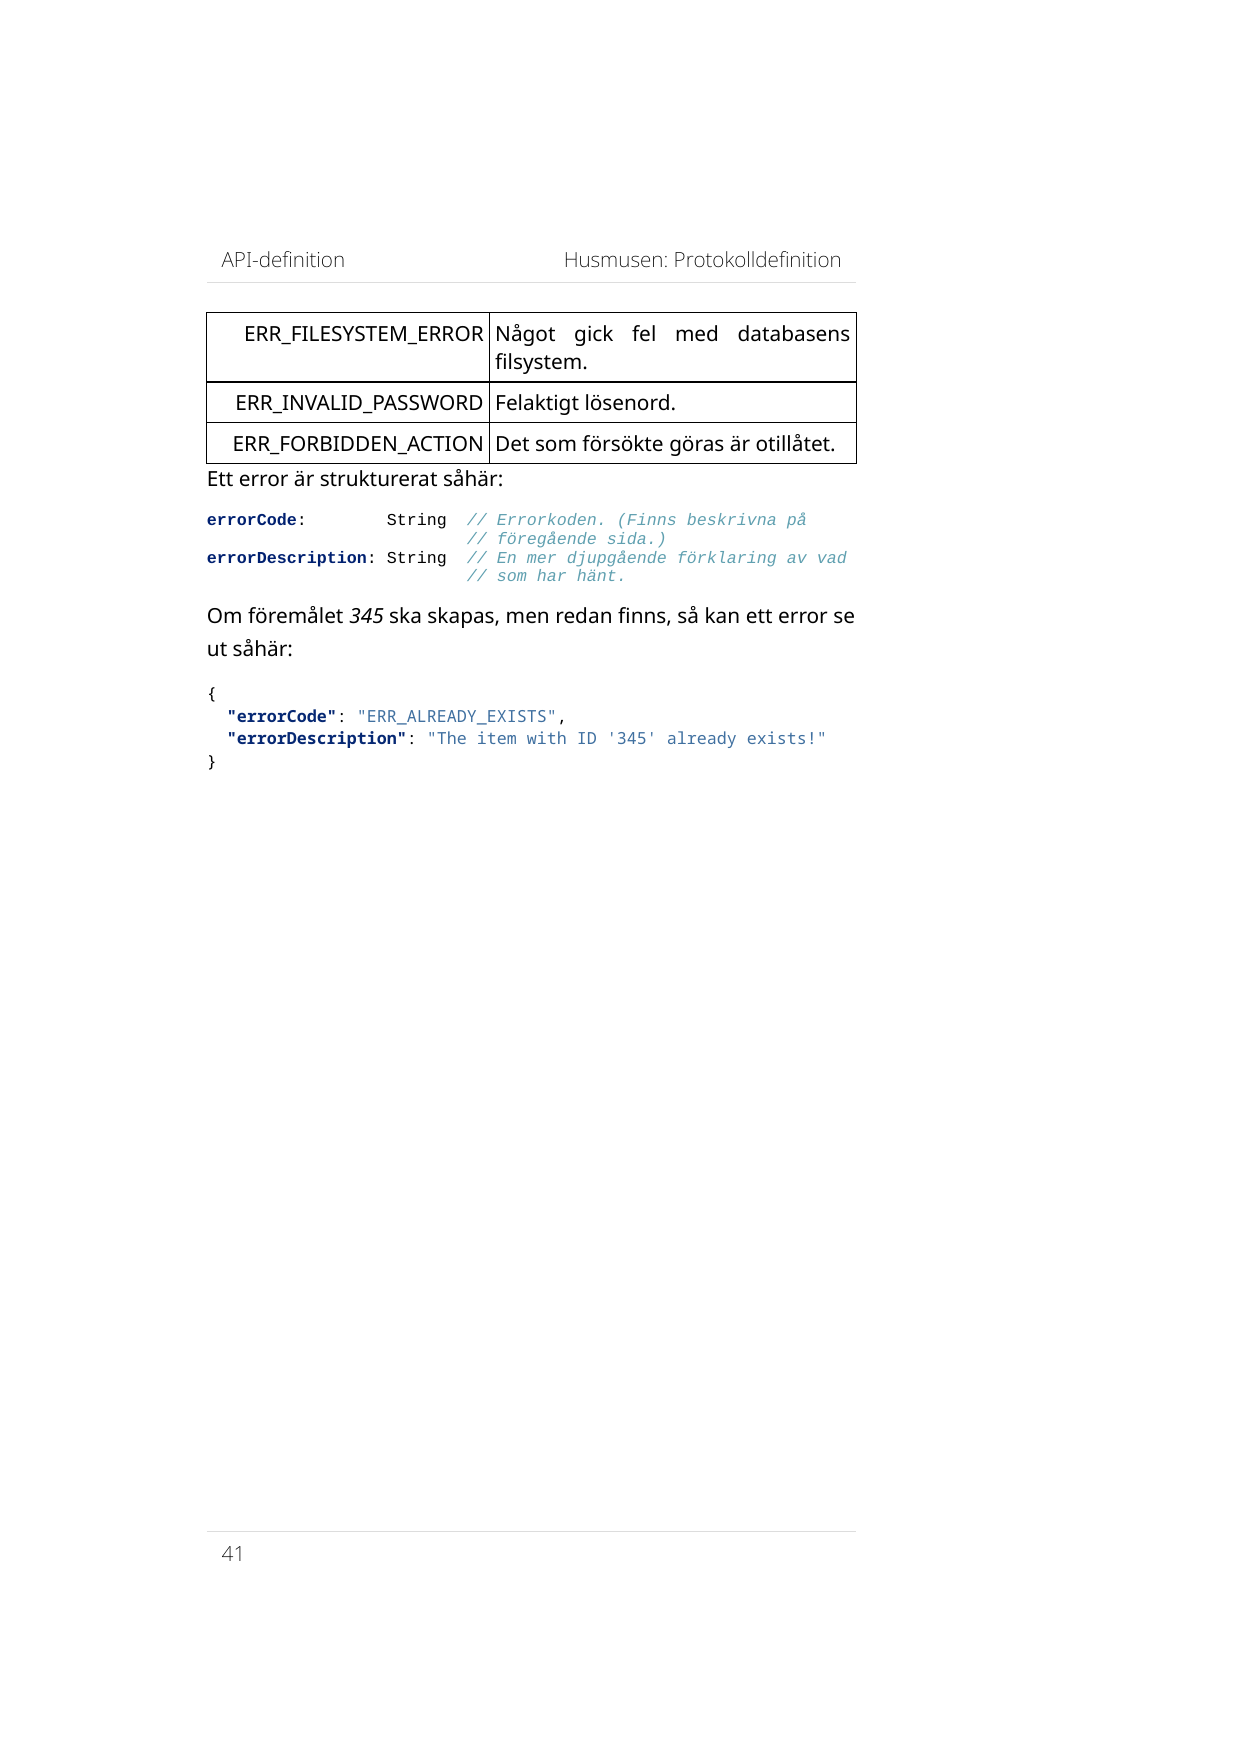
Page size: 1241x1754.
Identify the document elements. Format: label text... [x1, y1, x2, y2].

text errorCode: String // Errorkoden. (Finns beskrivna på [207, 511, 856, 530]
table_cell Något gick fel med databasens filsystem. [490, 313, 856, 381]
text // som har hänt. [207, 568, 856, 587]
table_cell Felaktigt lösenord. [490, 383, 856, 422]
text { [207, 681, 856, 704]
text } [207, 749, 856, 772]
text "errorDescription": "The item with ID '345' already exists!" [207, 727, 856, 749]
text "errorCode": "ERR_ALREADY_EXISTS", [207, 704, 856, 727]
table_cell ERR_INVALID_PASSWORD [207, 383, 489, 422]
text errorDescription: String // En mer djupgående förklaring av vad [207, 549, 856, 568]
text Om föremålet 345 ska skapas, men redan finns, så kan ett error se ut såhär: [207, 602, 856, 663]
text // föregående sida.) [207, 530, 856, 549]
table_cell ERR_FILESYSTEM_ERROR [207, 313, 489, 381]
text Ett error är strukturerat såhär: [207, 464, 856, 493]
table_cell ERR_FORBIDDEN_ACTION [207, 423, 489, 463]
table_cell Det som försökte göras är otillåtet. [490, 423, 856, 463]
